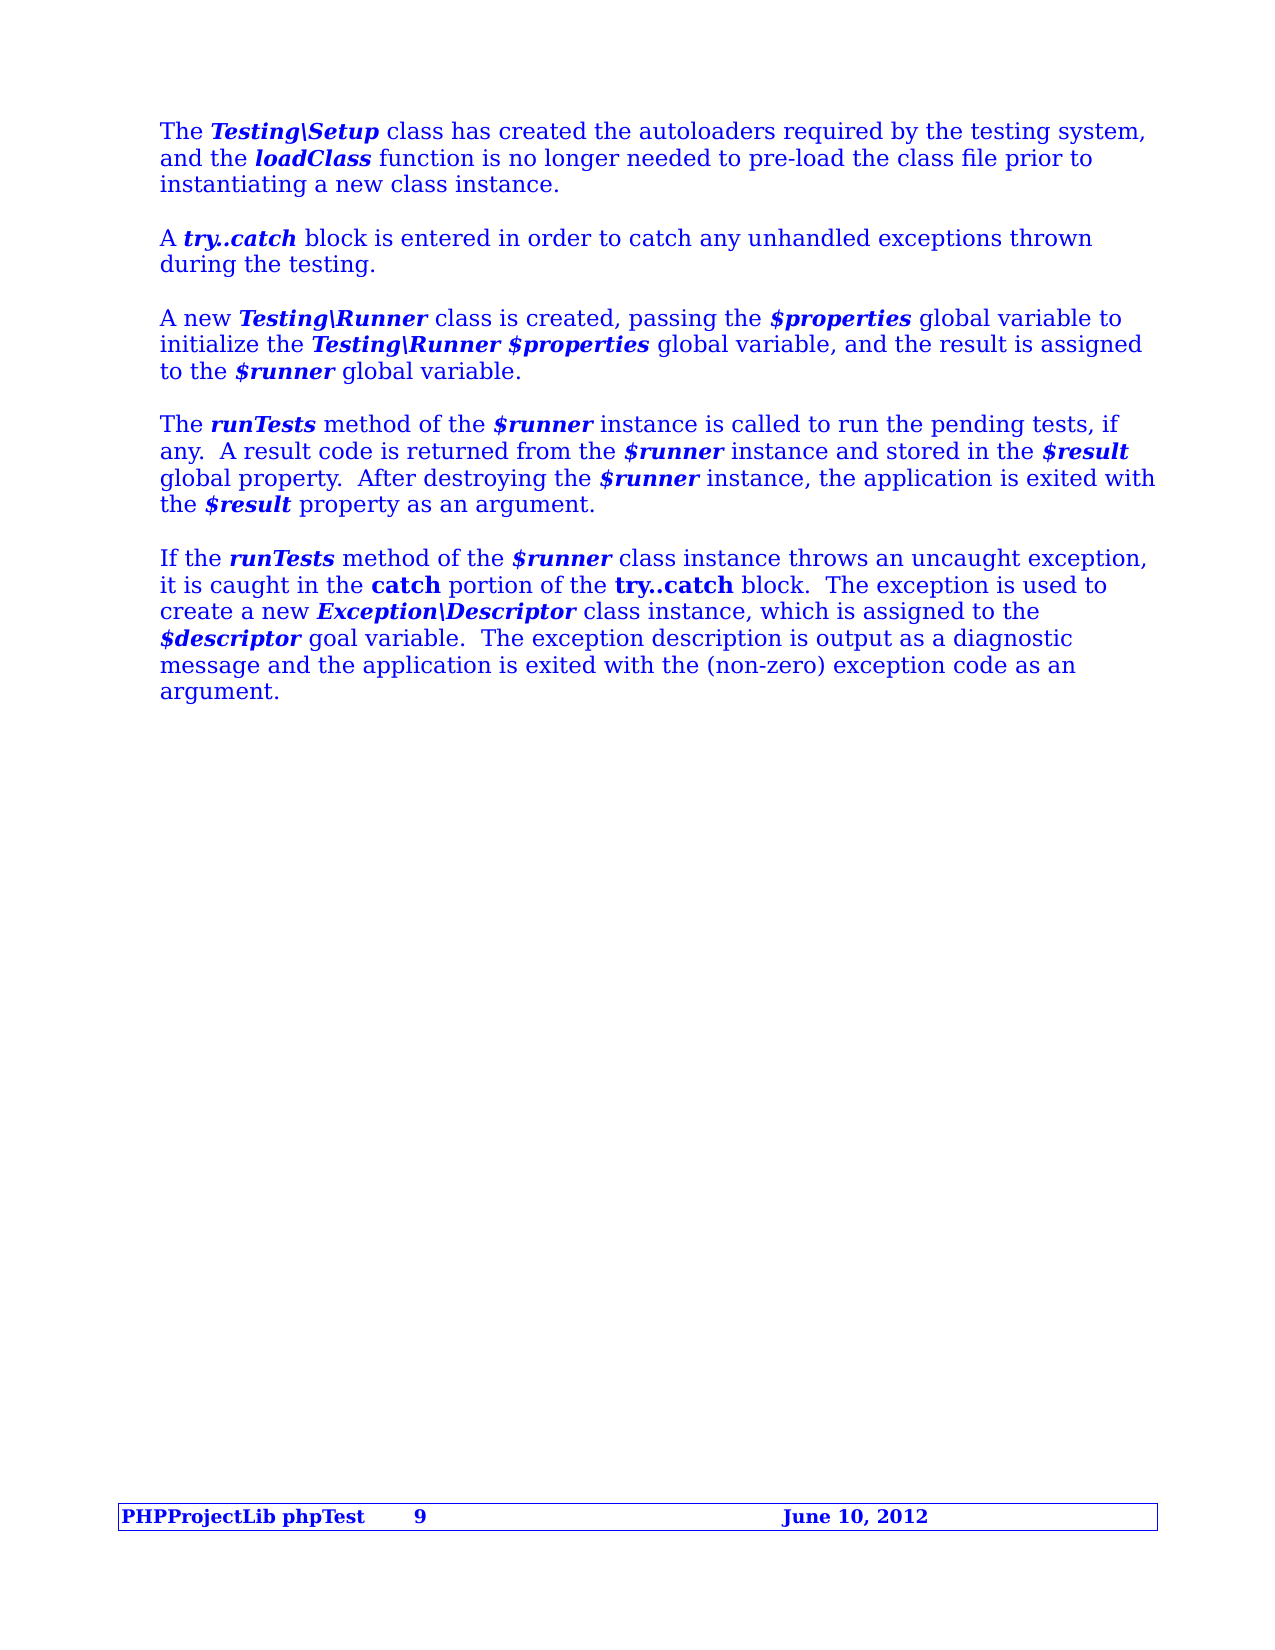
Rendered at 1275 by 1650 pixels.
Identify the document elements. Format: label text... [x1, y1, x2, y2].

text A new Testing\Runner class is created, passing the $properties global variable to initialize the Testing\Runner $properties global variable, and the result is assigned to the $runner global variable. [159, 305, 1157, 385]
text The Testing\Setup class has created the autoloaders required by the testing system, and the loadClass function is no longer needed to pre-load the class file prior to instantiating a new class instance. [159, 118, 1157, 198]
text A try..catch block is entered in order to catch any unhandled exceptions thrown during the testing. [159, 225, 1157, 278]
text The runTests method of the $runner instance is called to run the pending tests, if any. A result code is returned from the $runner instance and stored in the $result global property. After destroying the $runner instance, the application is exited with the $result property as an argument. [159, 411, 1157, 518]
text If the runTests method of the $runner class instance throws an uncaught exception, it is caught in the catch portion of the try..catch block. The exception is used to create a new Exception\Descriptor class instance, which is assigned to the $descriptor goal variable. The exception description is output as a diagnostic message and the application is exited with the (non-zero) exception code as an argument. [159, 545, 1157, 705]
